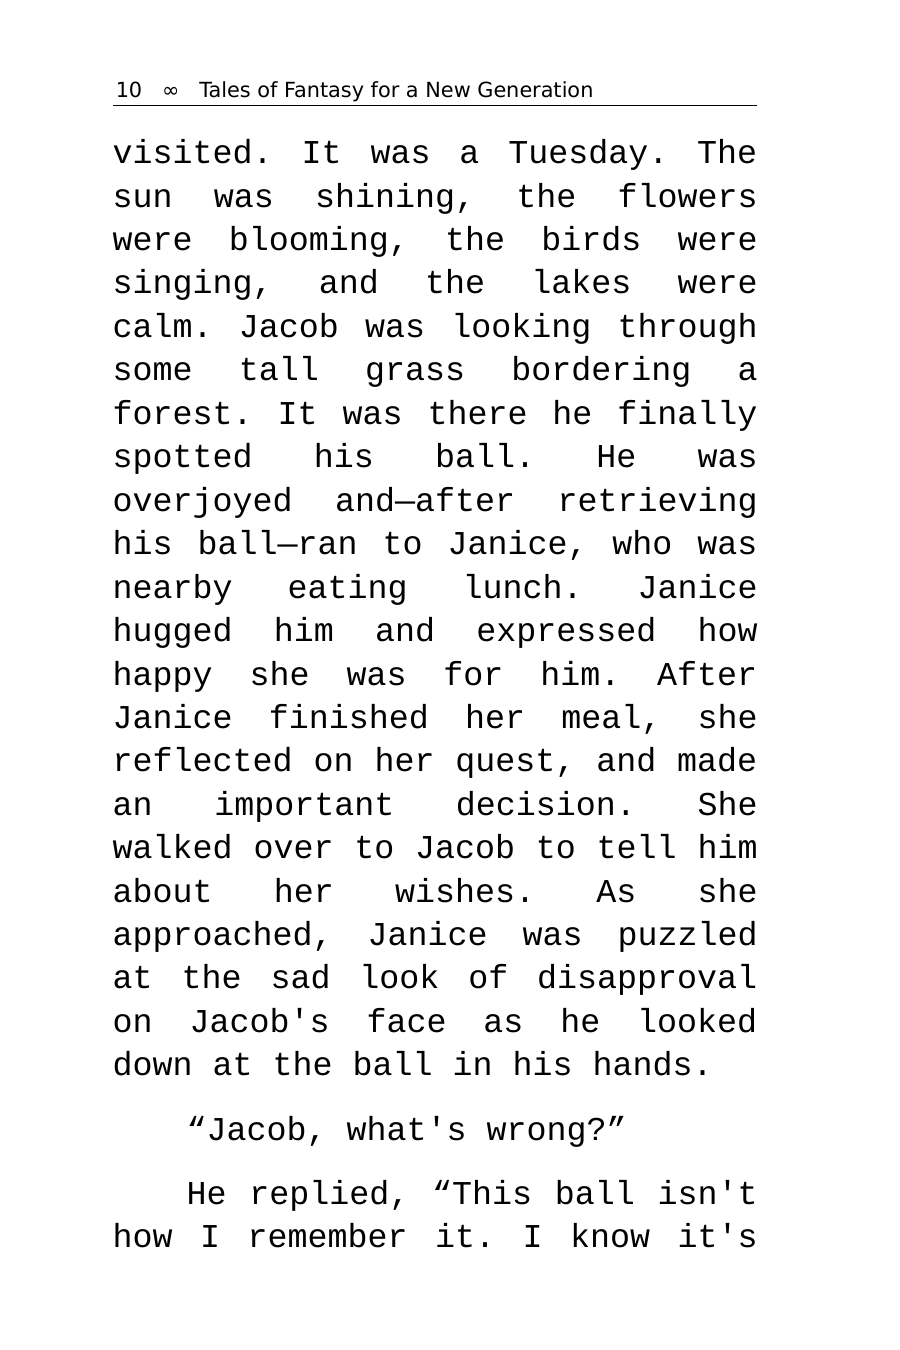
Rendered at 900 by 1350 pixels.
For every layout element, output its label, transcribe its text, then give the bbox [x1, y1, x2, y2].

text visited. It was a Tuesday. The sun was shining, the flowers were blooming, the birds were singing, and the lakes were calm. Jacob was looking through some tall grass bordering a forest. It was there he finally spotted his ball. He was overjoyed and—after retrieving his ball—ran to Janice, who was nearby eating lunch. Janice hugged him and expressed how happy she was for him. After Janice finished her meal, she reflected on her quest, and made an important decision. She walked over to Jacob to tell him about her wishes. As she approached, Janice was puzzled at the sad look of disapproval on Jacob's face as he looked down at the ball in his hands. [112, 136, 757, 1086]
text “Jacob, what's wrong?” [112, 1112, 757, 1150]
text He replied, “This ball isn't how I remember it. I know it's [112, 1177, 757, 1258]
